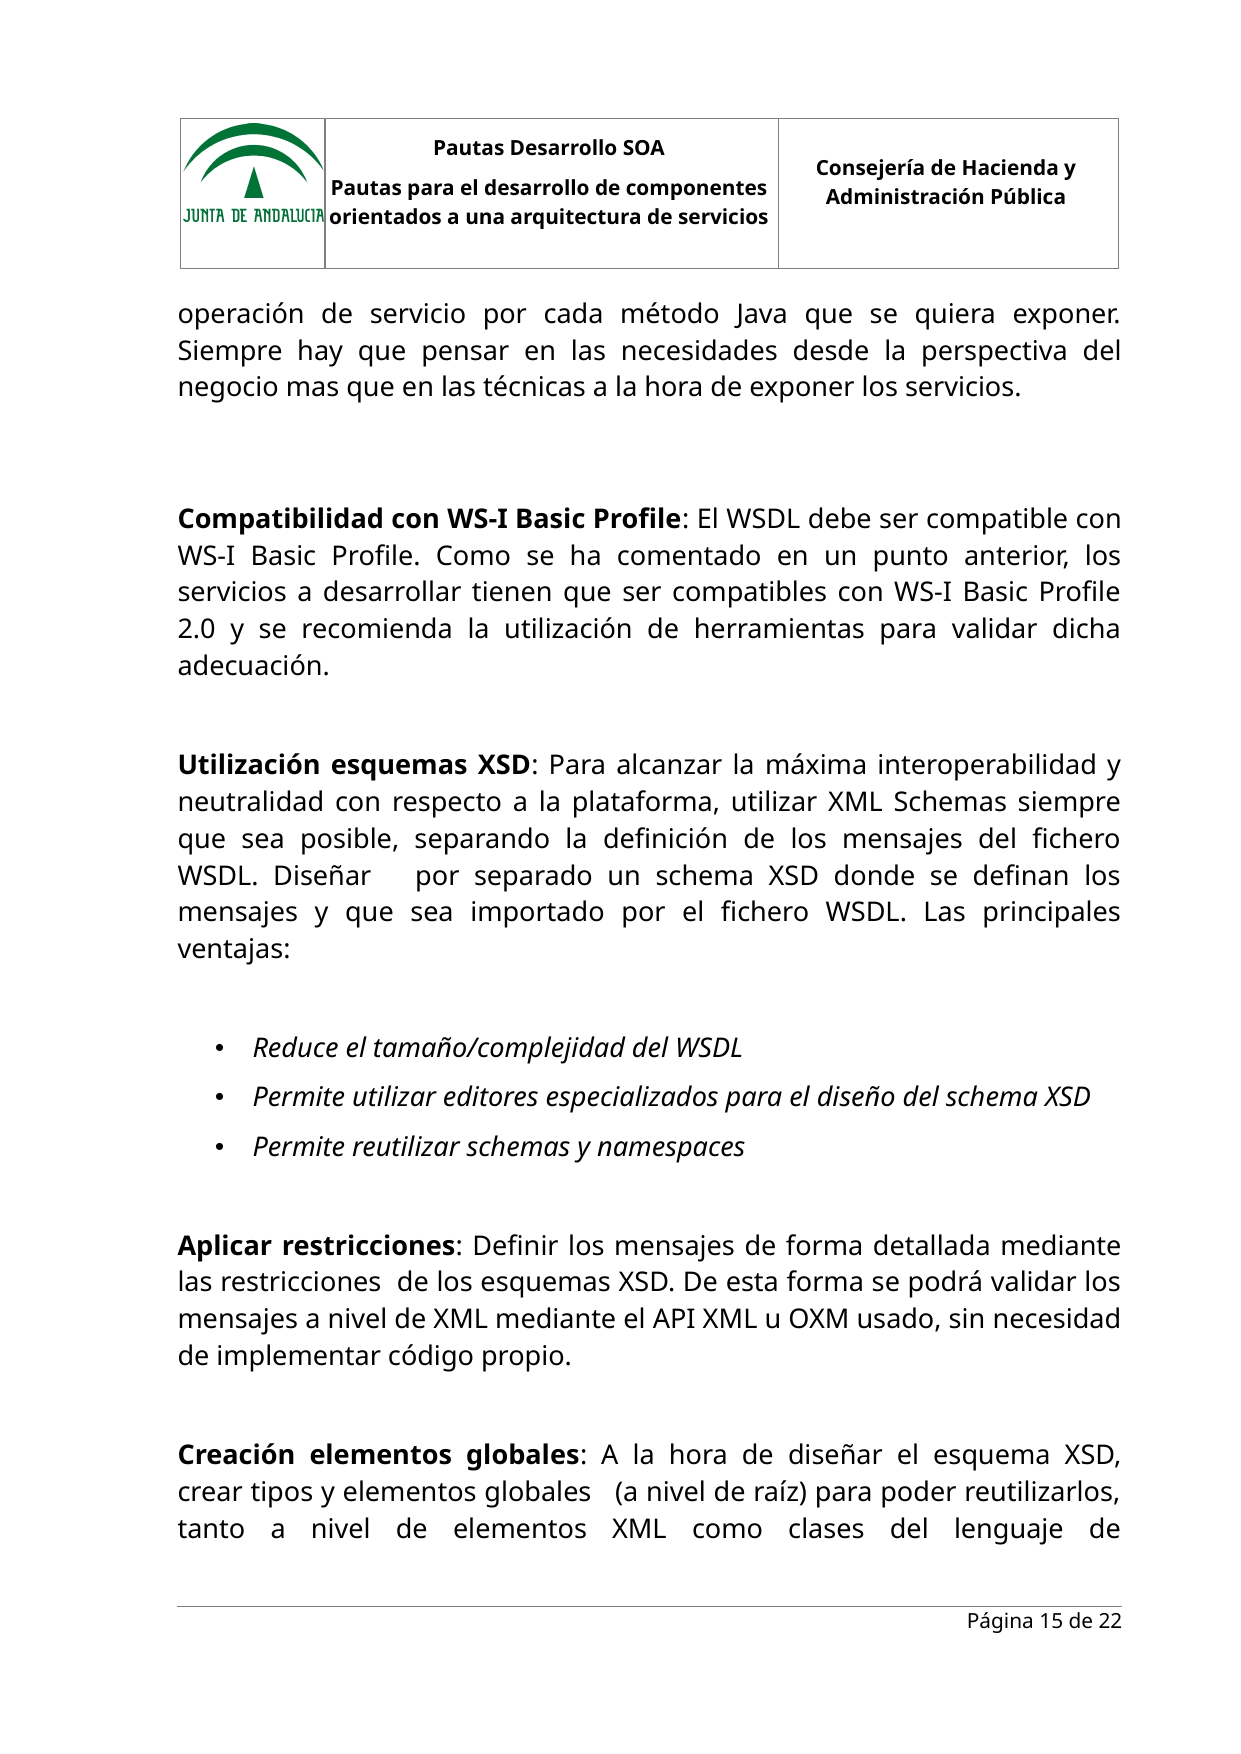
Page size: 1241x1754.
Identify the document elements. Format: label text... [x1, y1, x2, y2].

list Reduce el tamaño/complejidad del WSDL [215, 1028, 1122, 1065]
text operación de servicio por cada método Java que se quiera exponer. Siempre hay que pensar en las necesidades desde la perspectiva del negocio mas que en las técnicas a la hora de exponer los servicios. [177, 294, 1122, 405]
text Compatibilidad con WS-I Basic Profile: El WSDL debe ser compatible con WS-I Basic Profile. Como se ha comentado en un punto anterior, los servicios a desarrollar tienen que ser compatibles con WS-I Basic Profile 2.0 y se recomienda la utilización de herramientas para validar dicha adecuación. [177, 499, 1122, 683]
text Utilización esquemas XSD: Para alcanzar la máxima interoperabilidad y neutralidad con respecto a la plataforma, utilizar XML Schemas siempre que sea posible, separando la definición de los mensajes del fichero WSDL. Diseñar por separado un schema XSD donde se definan los mensajes y que sea importado por el fichero WSDL. Las principales ventajas: [177, 745, 1122, 967]
list Permite utilizar editores especializados para el diseño del schema XSD [215, 1078, 1122, 1115]
text Aplicar restricciones: Definir los mensajes de forma detallada mediante las restricciones de los esquemas XSD. De esta forma se podrá validar los mensajes a nivel de XML mediante el API XML u OXM usado, sin necesidad de implementar código propio. [177, 1226, 1122, 1373]
picture [183, 123, 324, 222]
list Permite reutilizar schemas y namespaces [215, 1127, 1122, 1164]
text Creación elementos globales: A la hora de diseñar el esquema XSD, crear tipos y elementos globales (a nivel de raíz) para poder reutilizarlos, tanto a nivel de elementos XML como clases del lenguaje de [177, 1435, 1122, 1546]
